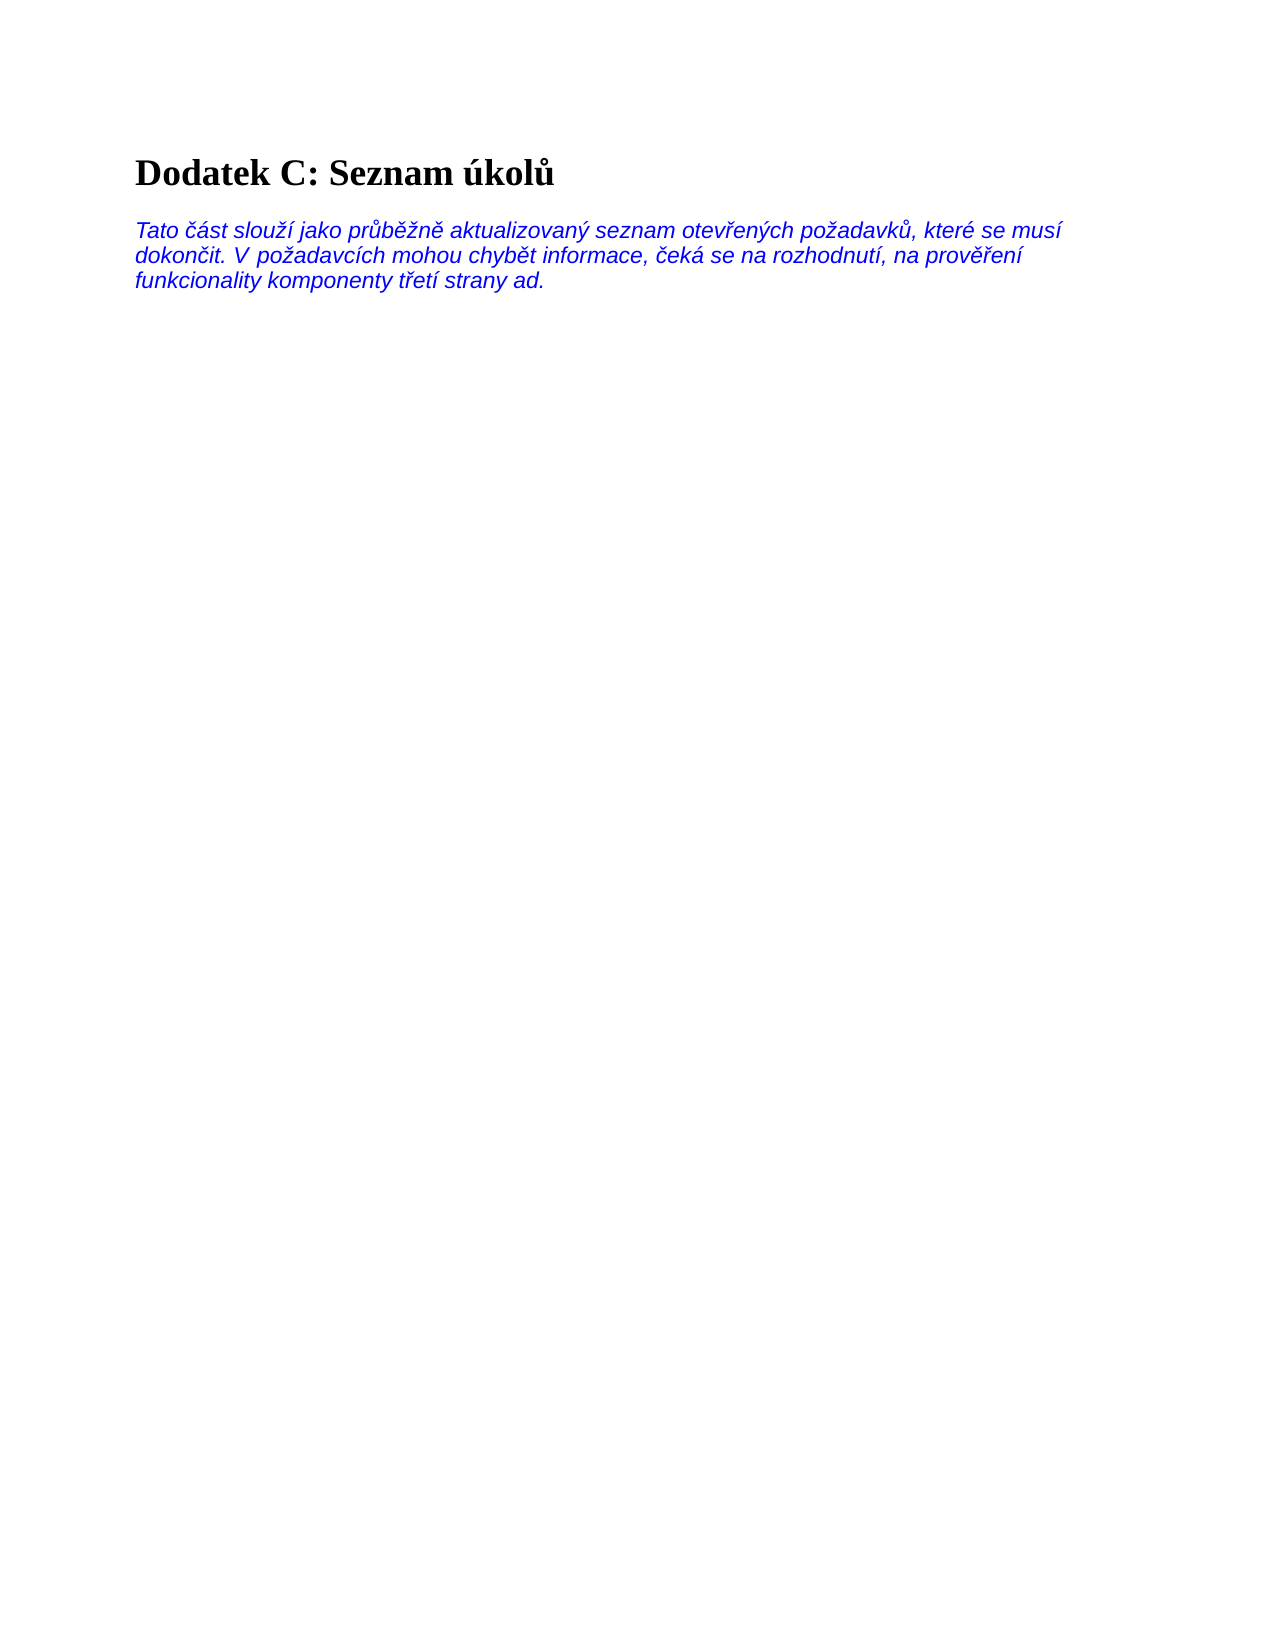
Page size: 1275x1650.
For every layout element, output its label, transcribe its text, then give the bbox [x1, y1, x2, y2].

text Dodatek C: Seznam úkolů [135, 150, 1140, 193]
text Tato část slouží jako průběžně aktualizovaný seznam otevřených požadavků, které se musí dokončit. V požadavcích mohou chybět informace, čeká se na rozhodnutí, na prověření funkcionality komponenty třetí strany ad. [135, 218, 1140, 293]
